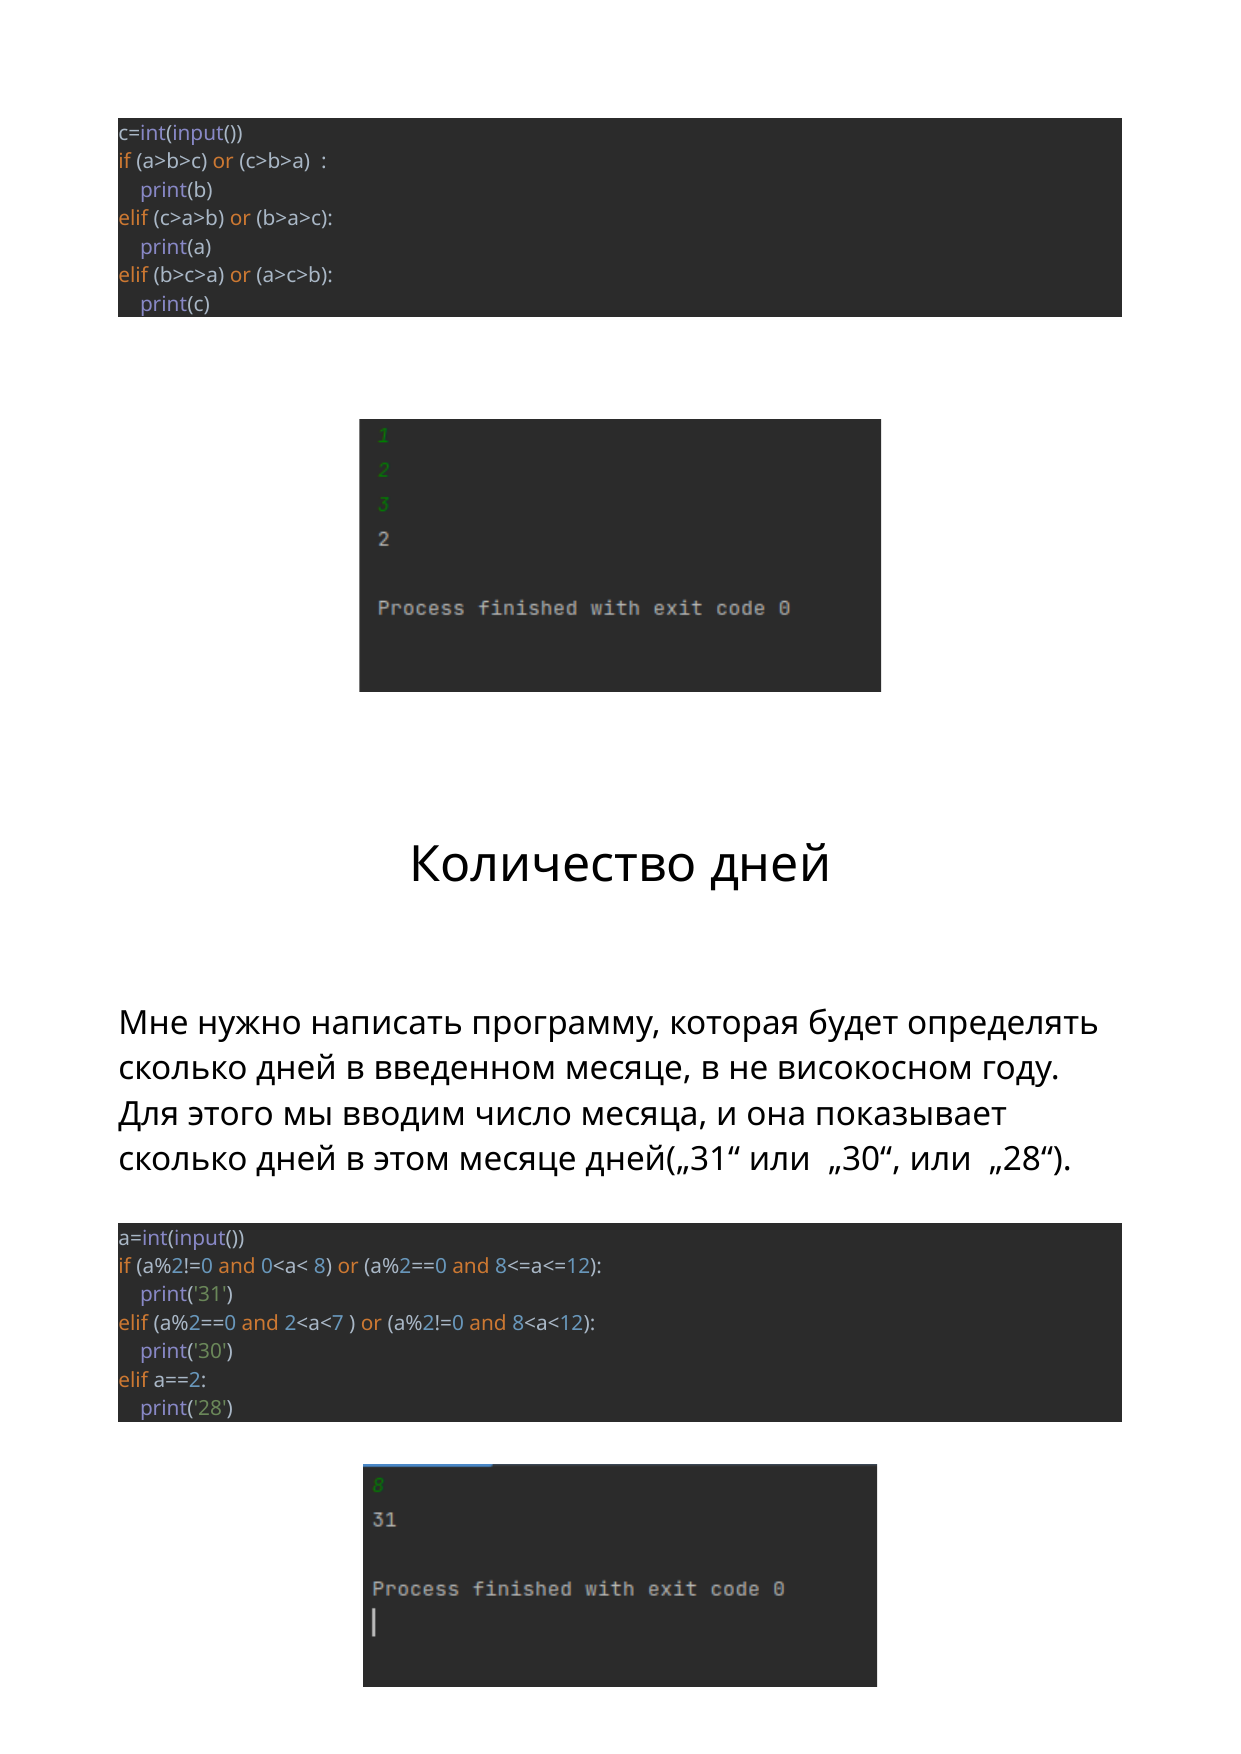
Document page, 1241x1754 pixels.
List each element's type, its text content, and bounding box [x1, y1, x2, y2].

text Мне нужно написать программу, которая будет определять сколько дней в введенном месяце, в не високосном году. [118, 998, 1122, 1089]
text Количество дней [118, 828, 1122, 896]
text c=int(input()) if (a>b>c) or (c>b>a) : print(b) elif (c>a>b) or (b>a>c): print(a) elif (b>c>a) or (a>c>b): print(c) [118, 118, 1122, 317]
text Для этого мы вводим число месяца, и она показывает сколько дней в этом месяце дней(„31“ или „30“, или „28“). [118, 1089, 1122, 1180]
text a=int(input()) if (a%2!=0 and 0<a< 8) or (a%2==0 and 8<=a<=12): print('31') elif (a%2==0 and 2<a<7 ) or (a%2!=0 and 8<a<12): print('30') elif a==2: print('28') [118, 1223, 1122, 1422]
